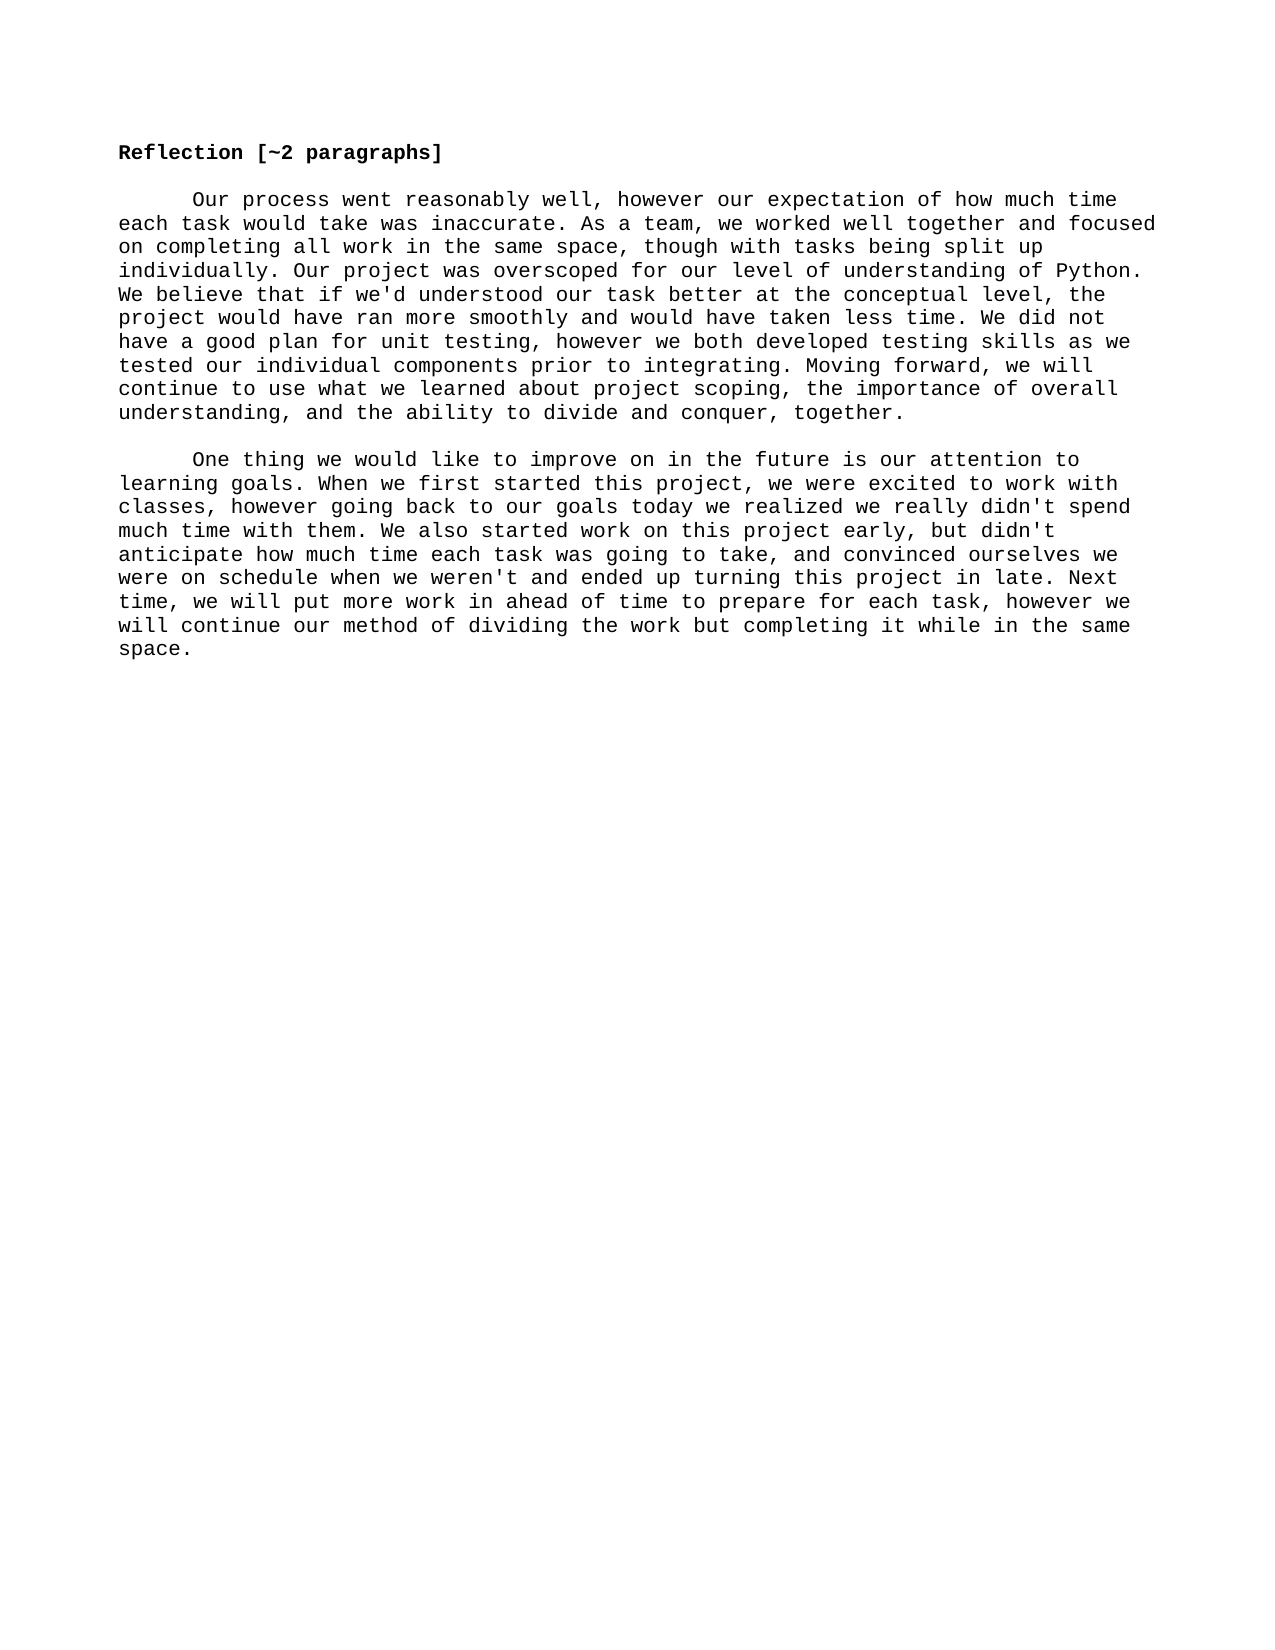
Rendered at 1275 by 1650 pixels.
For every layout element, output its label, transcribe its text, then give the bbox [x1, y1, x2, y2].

text Reflection [~2 paragraphs] [118, 142, 1157, 165]
text Our process went reasonably well, however our expectation of how much time each task would take was inaccurate. As a team, we worked well together and focused on completing all work in the same space, though with tasks being split up individually. Our project was overscoped for our level of understanding of Python. We believe that if we'd understood our task better at the conceptual level, the project would have ran more smoothly and would have taken less time. We did not have a good plan for unit testing, however we both developed testing skills as we tested our individual components prior to integrating. Moving forward, we will continue to use what we learned about project scoping, the importance of overall understanding, and the ability to divide and conquer, together. [118, 189, 1157, 426]
text One thing we would like to improve on in the future is our attention to learning goals. When we first started this project, we were excited to work with classes, however going back to our goals today we realized we really didn't spend much time with them. We also started work on this project early, but didn't anticipate how much time each task was going to take, and convinced ourselves we were on schedule when we weren't and ended up turning this project in late. Next time, we will put more work in ahead of time to prepare for each task, however we will continue our method of dividing the work but completing it while in the same space. [118, 449, 1157, 662]
